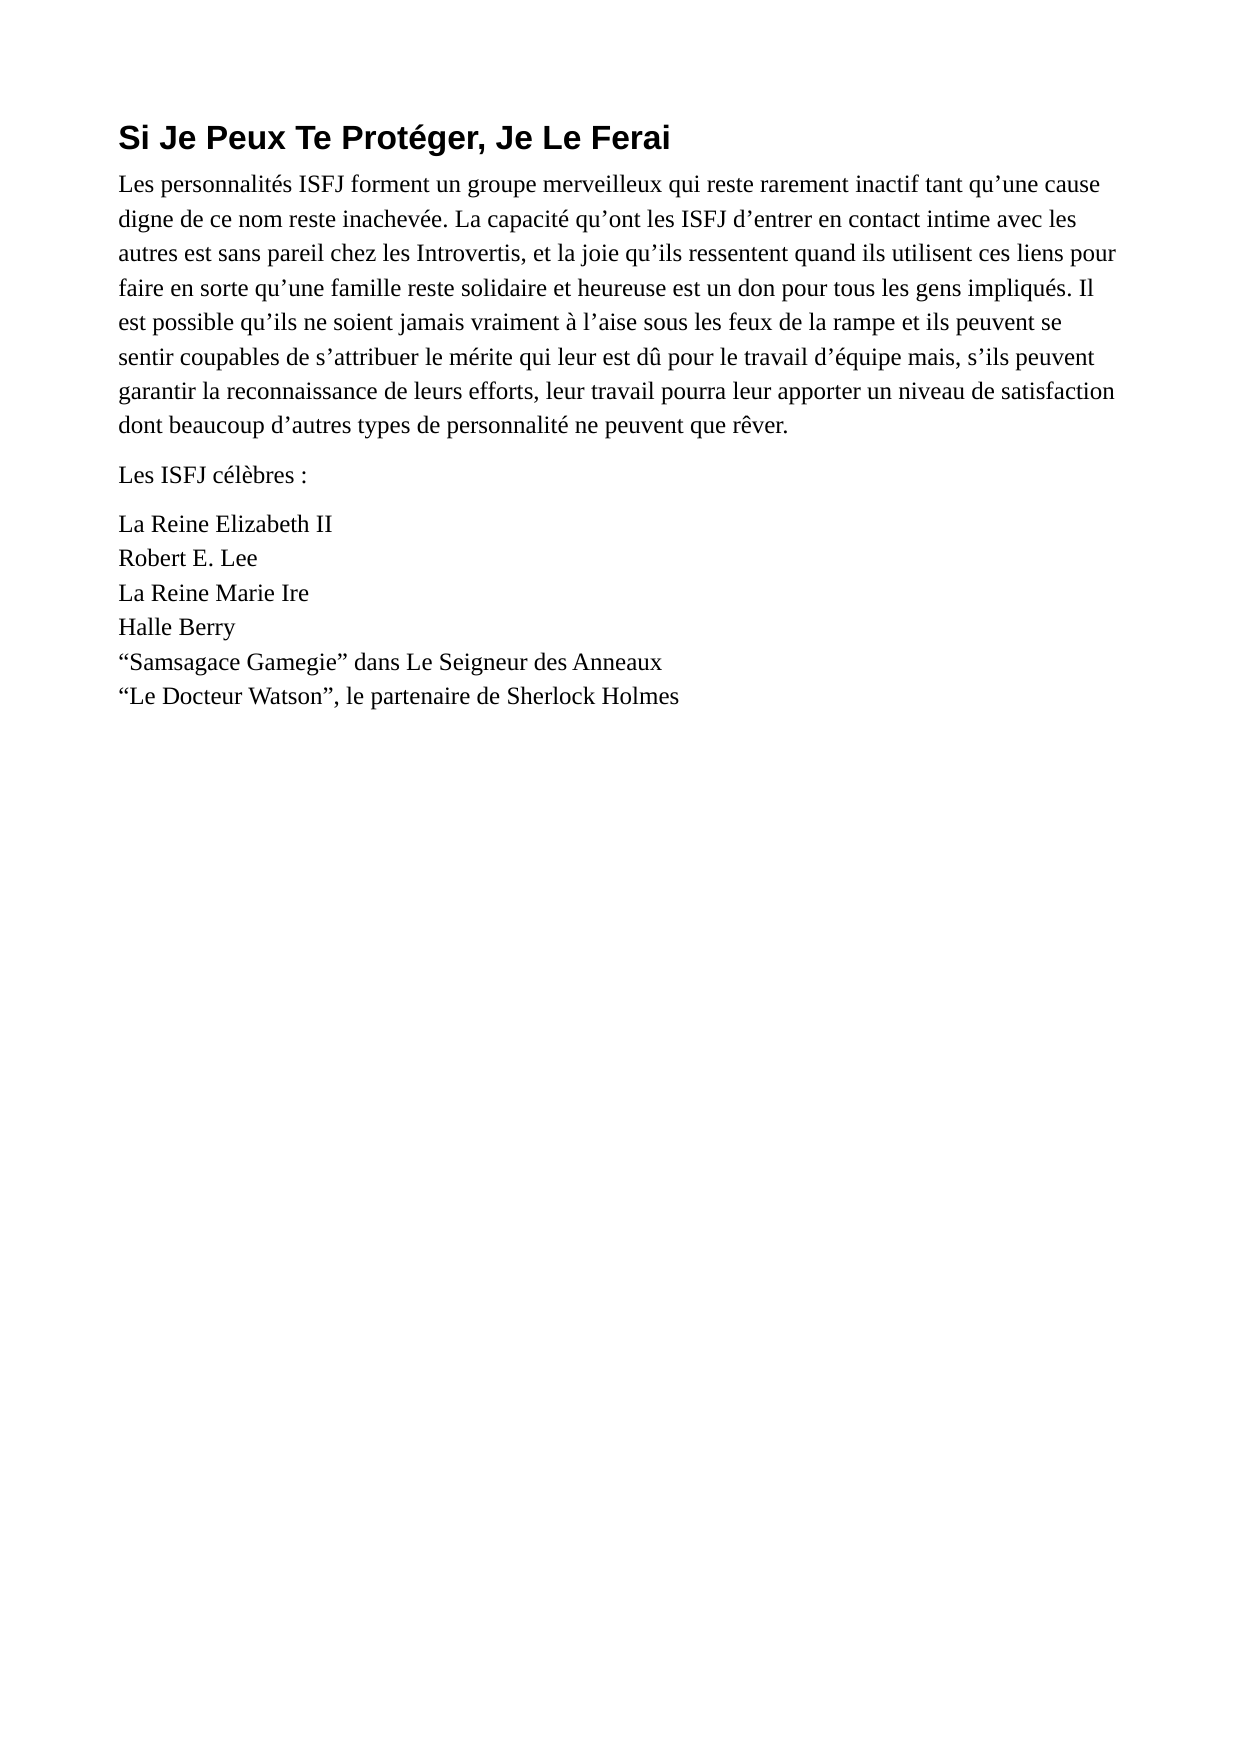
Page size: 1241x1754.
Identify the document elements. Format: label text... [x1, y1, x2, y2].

text Robert E. Lee [118, 543, 1122, 572]
text “Le Docteur Watson”, le partenaire de Sherlock Holmes [118, 681, 1122, 710]
text “Samsagace Gamegie” dans Le Seigneur des Anneaux [118, 647, 1122, 675]
text Les personnalités ISFJ forment un groupe merveilleux qui reste rarement inactif tant qu’une cause digne de ce nom reste inachevée. La capacité qu’ont les ISFJ d’entrer en contact intime avec les autres est sans pareil chez les Introvertis, et la joie qu’ils ressentent quand ils utilisent ces liens pour faire en sorte qu’une famille reste solidaire et heureuse est un don pour tous les gens impliqués. Il est possible qu’ils ne soient jamais vraiment à l’aise sous les feux de la rampe et ils peuvent se sentir coupables de s’attribuer le mérite qui leur est dû pour le travail d’équipe mais, s’ils peuvent garantir la reconnaissance de leurs efforts, leur travail pourra leur apporter un niveau de satisfaction dont beaucoup d’autres types de personnalité ne peuvent que rêver. [118, 169, 1122, 439]
subtitle Si Je Peux Te Protéger, Je Le Ferai [118, 118, 1122, 157]
text Les ISFJ célèbres : [118, 460, 1122, 488]
text La Reine Elizabeth II [118, 509, 1122, 537]
text La Reine Marie Ire [118, 578, 1122, 606]
text Halle Berry [118, 612, 1122, 641]
